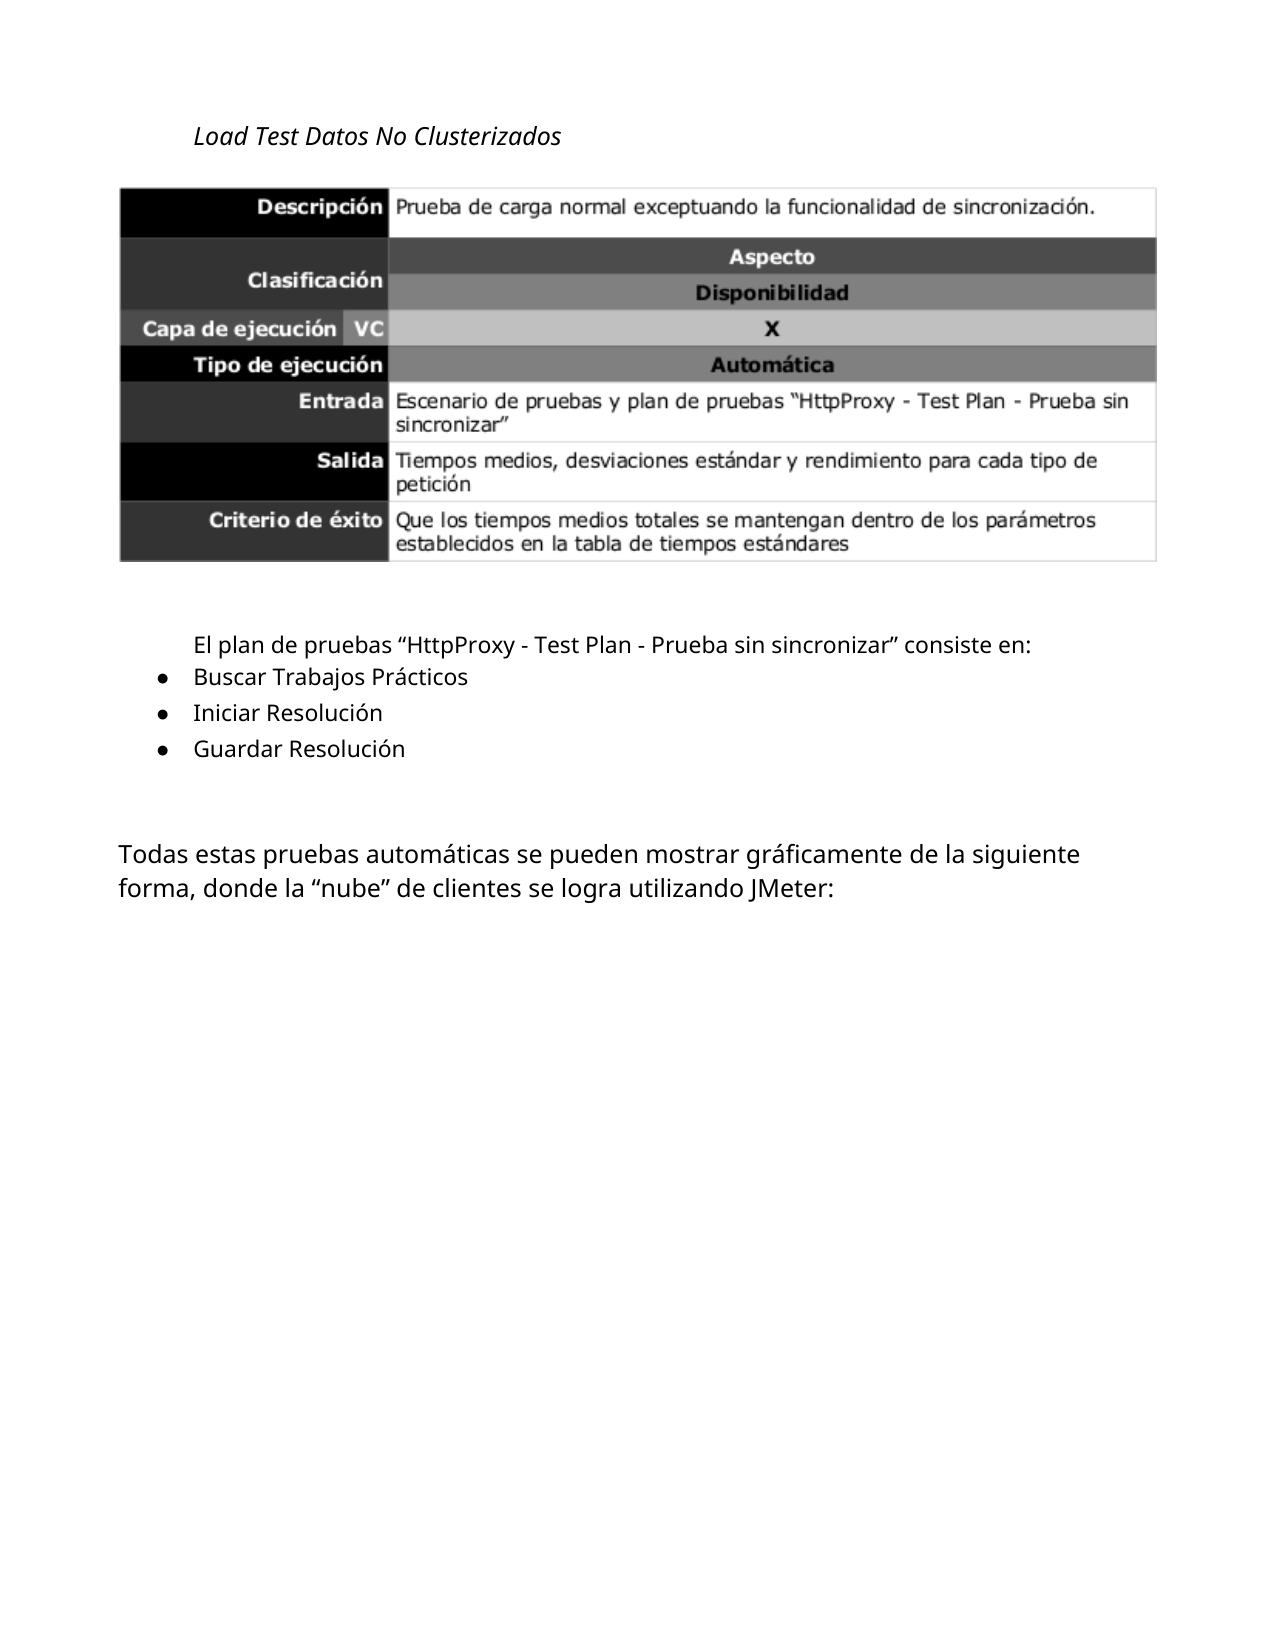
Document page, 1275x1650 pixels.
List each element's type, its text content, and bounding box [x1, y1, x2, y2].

text Load Test Datos No Clusterizados [118, 118, 1157, 152]
list Guardar Resolución [156, 732, 1157, 764]
list Buscar Trabajos Prácticos [156, 661, 1157, 692]
text Todas estas pruebas automáticas se pueden mostrar gráficamente de la siguiente forma, donde la “nube” de clientes se logra utilizando JMeter: [118, 837, 1157, 905]
text El plan de pruebas “HttpProxy - Test Plan - Prueba sin sincronizar” consiste en: [118, 629, 1157, 661]
list Iniciar Resolución [156, 697, 1157, 728]
picture [118, 186, 1157, 562]
